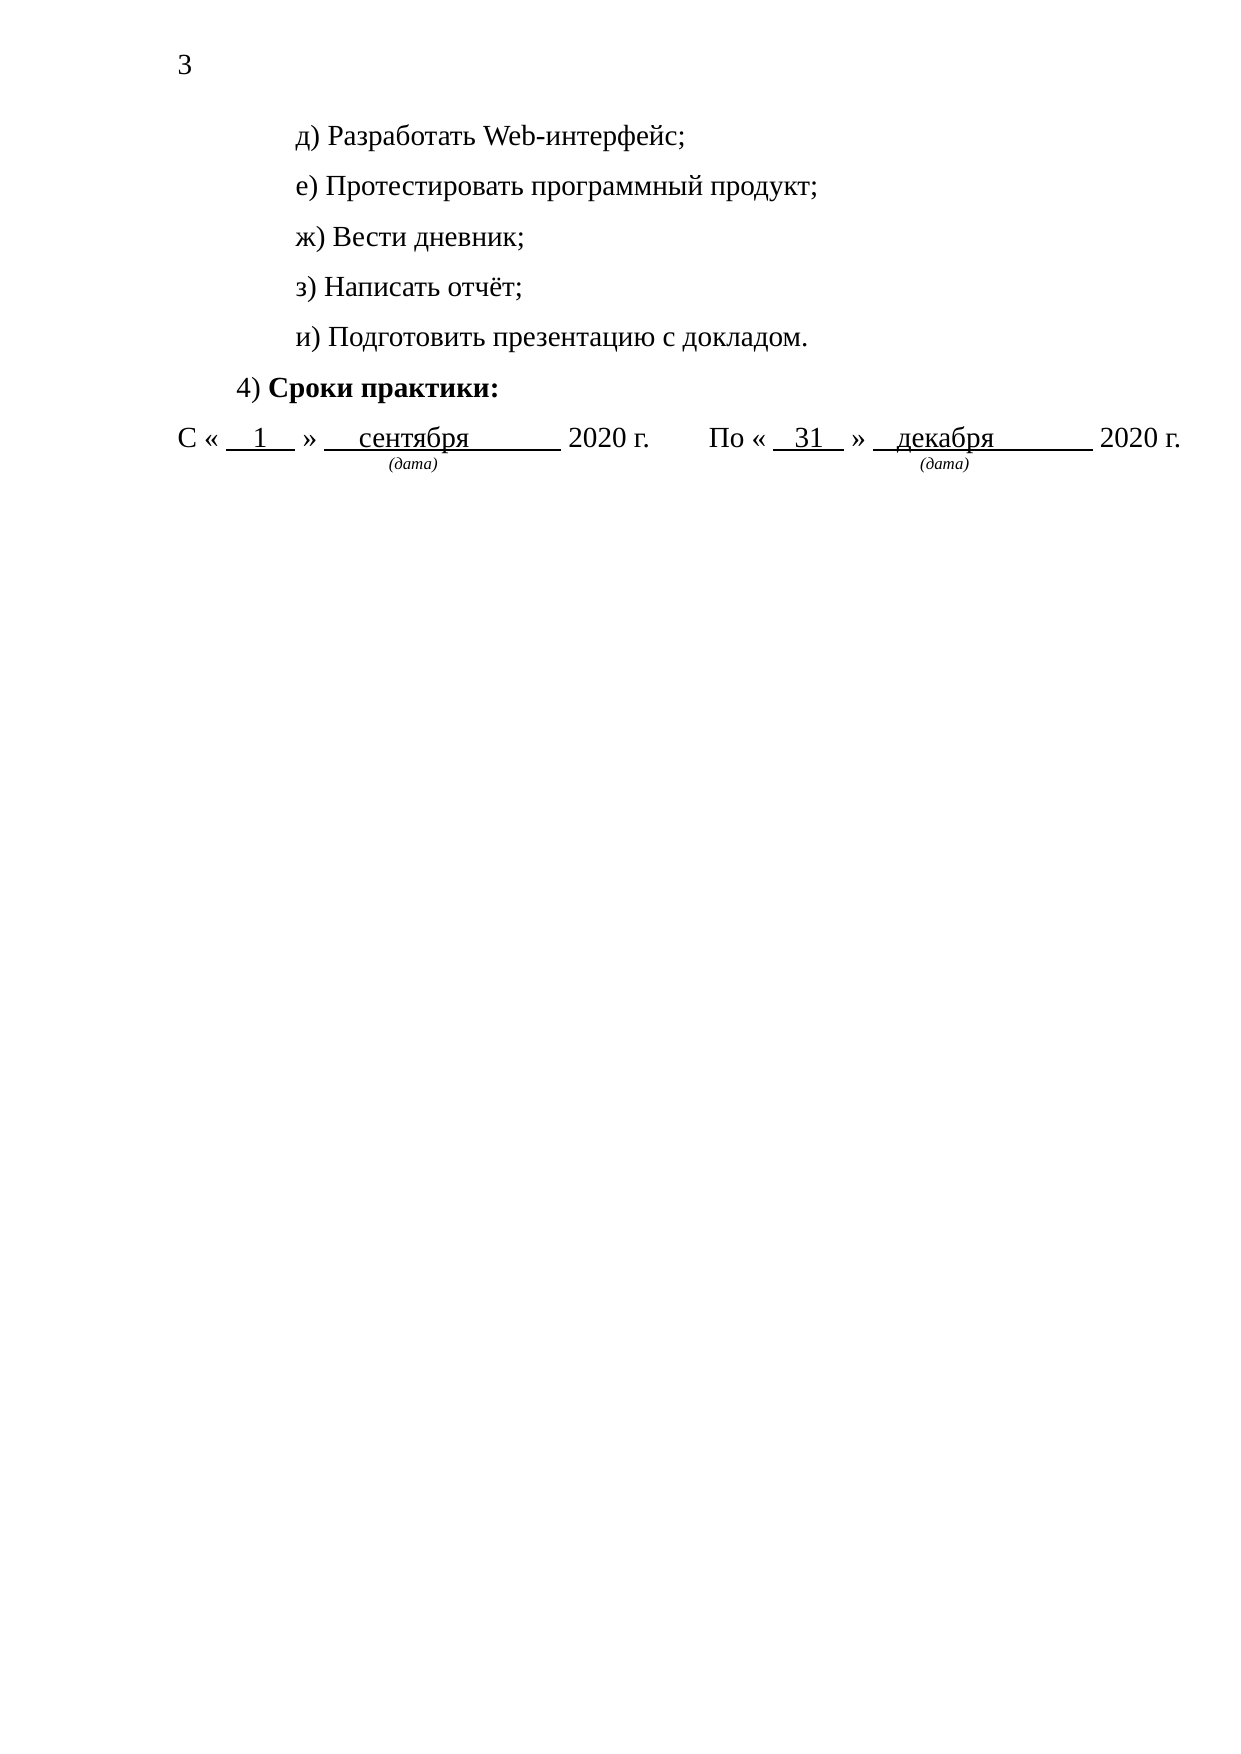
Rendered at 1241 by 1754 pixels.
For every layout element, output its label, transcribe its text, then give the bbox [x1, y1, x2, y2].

text (дата) [177, 454, 649, 487]
list Написать отчёт; [177, 269, 1181, 303]
text С « 1 » сентября 2020 г. [177, 420, 649, 454]
text По « 31 » декабря 2020 г. [708, 420, 1181, 454]
list Разработать Web-интерфейс; [177, 118, 1181, 152]
list Подготовить презентацию с докладом. [177, 319, 1181, 353]
list Протестировать программный продукт; [177, 168, 1181, 202]
list Вести дневник; [177, 219, 1181, 252]
list Сроки практики: [177, 370, 1181, 403]
text (дата) [708, 454, 1181, 487]
